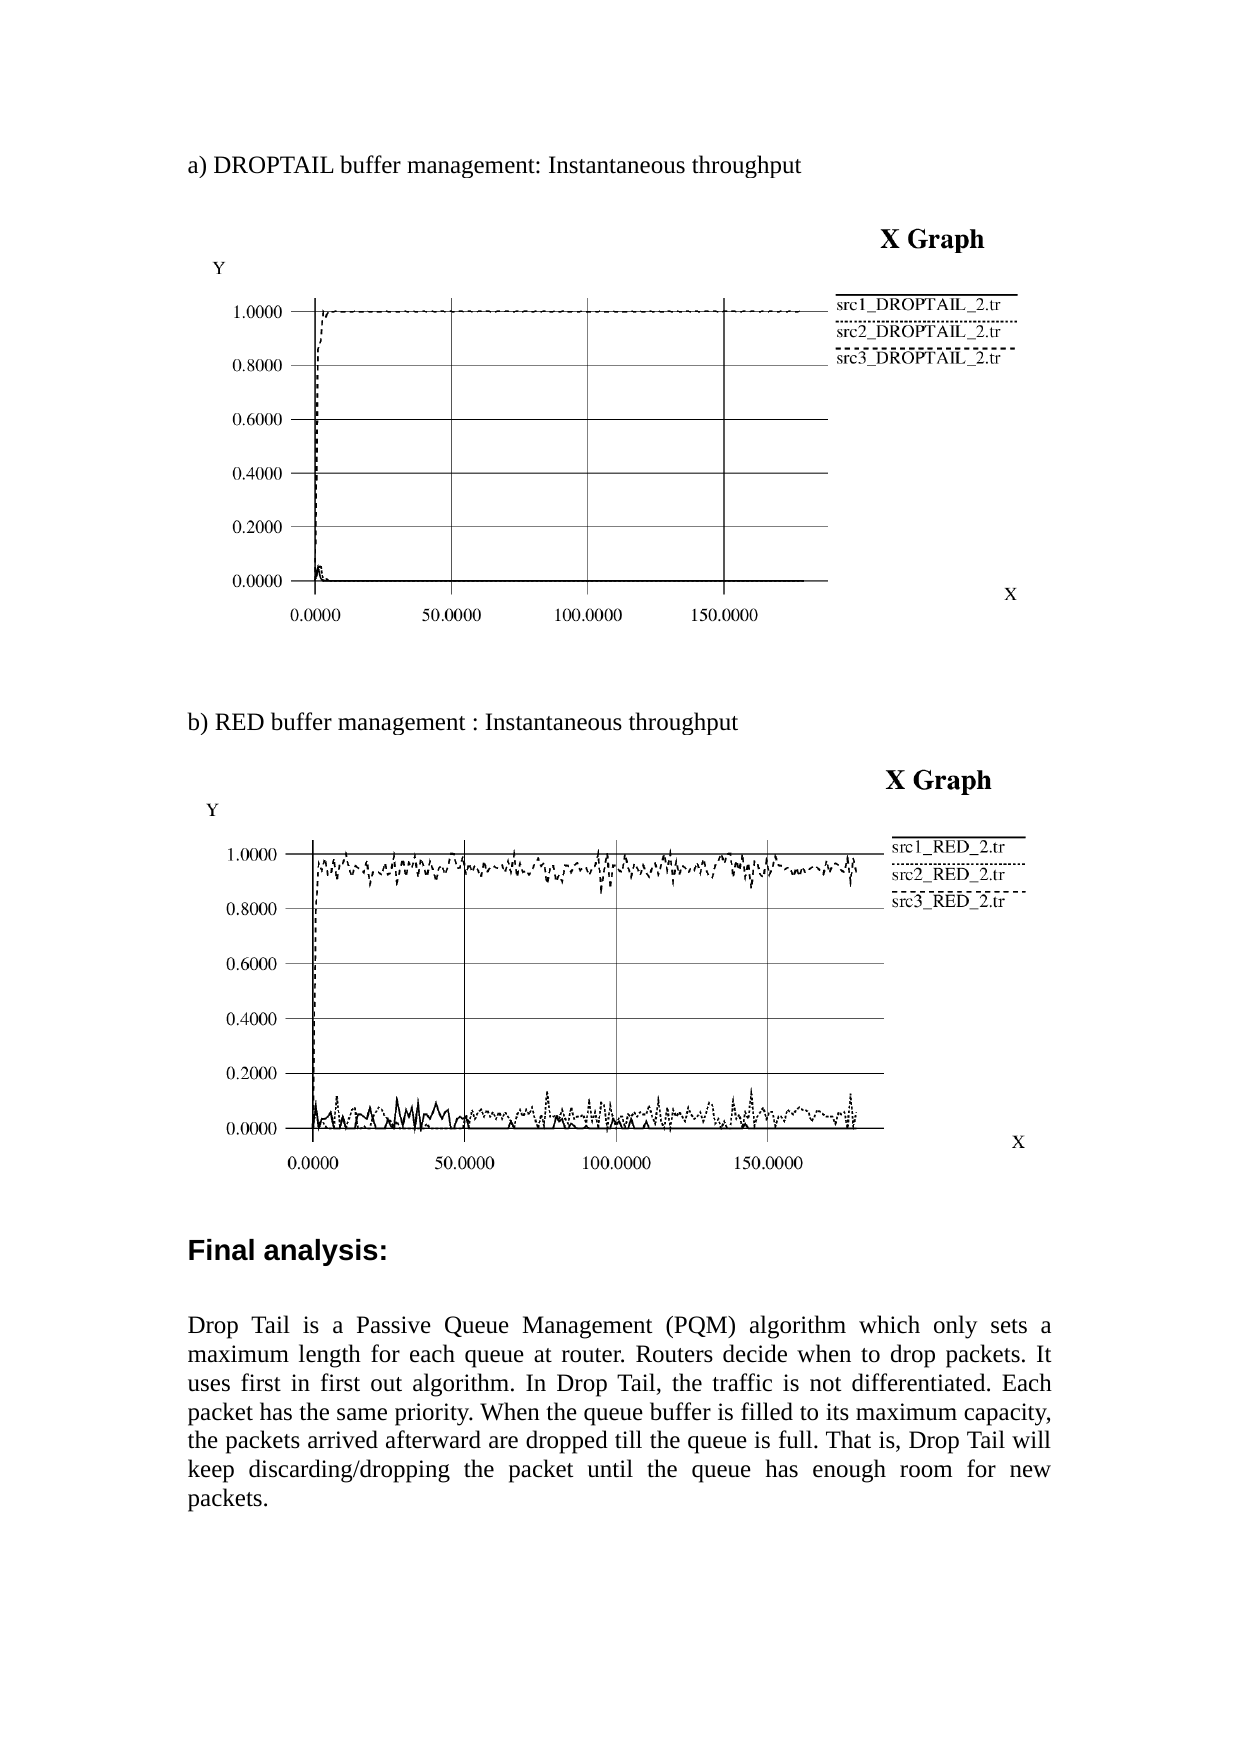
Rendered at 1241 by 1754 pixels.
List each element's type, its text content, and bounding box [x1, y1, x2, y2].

text Drop Tail is a Passive Queue Management (PQM) algorithm which only sets a maximum length for each queue at router. Routers decide when to drop packets. It uses first in first out algorithm. In Drop Tail, the traffic is not differentiated. Each packet has the same priority. When the queue buffer is filled to its maximum capacity, the packets arrived afterward are dropped till the queue is full. That is, Drop Tail will keep discarding/dropping the packet until the queue has enough room for new packets. [187, 1310, 1053, 1512]
text a) DROPTAIL buffer management: Instantaneous throughput [187, 150, 1053, 178]
picture [187, 735, 1053, 1180]
text b) RED buffer management : Instantaneous throughput [187, 707, 1053, 735]
picture [187, 178, 1053, 649]
subtitle Final analysis: [187, 1233, 1053, 1267]
